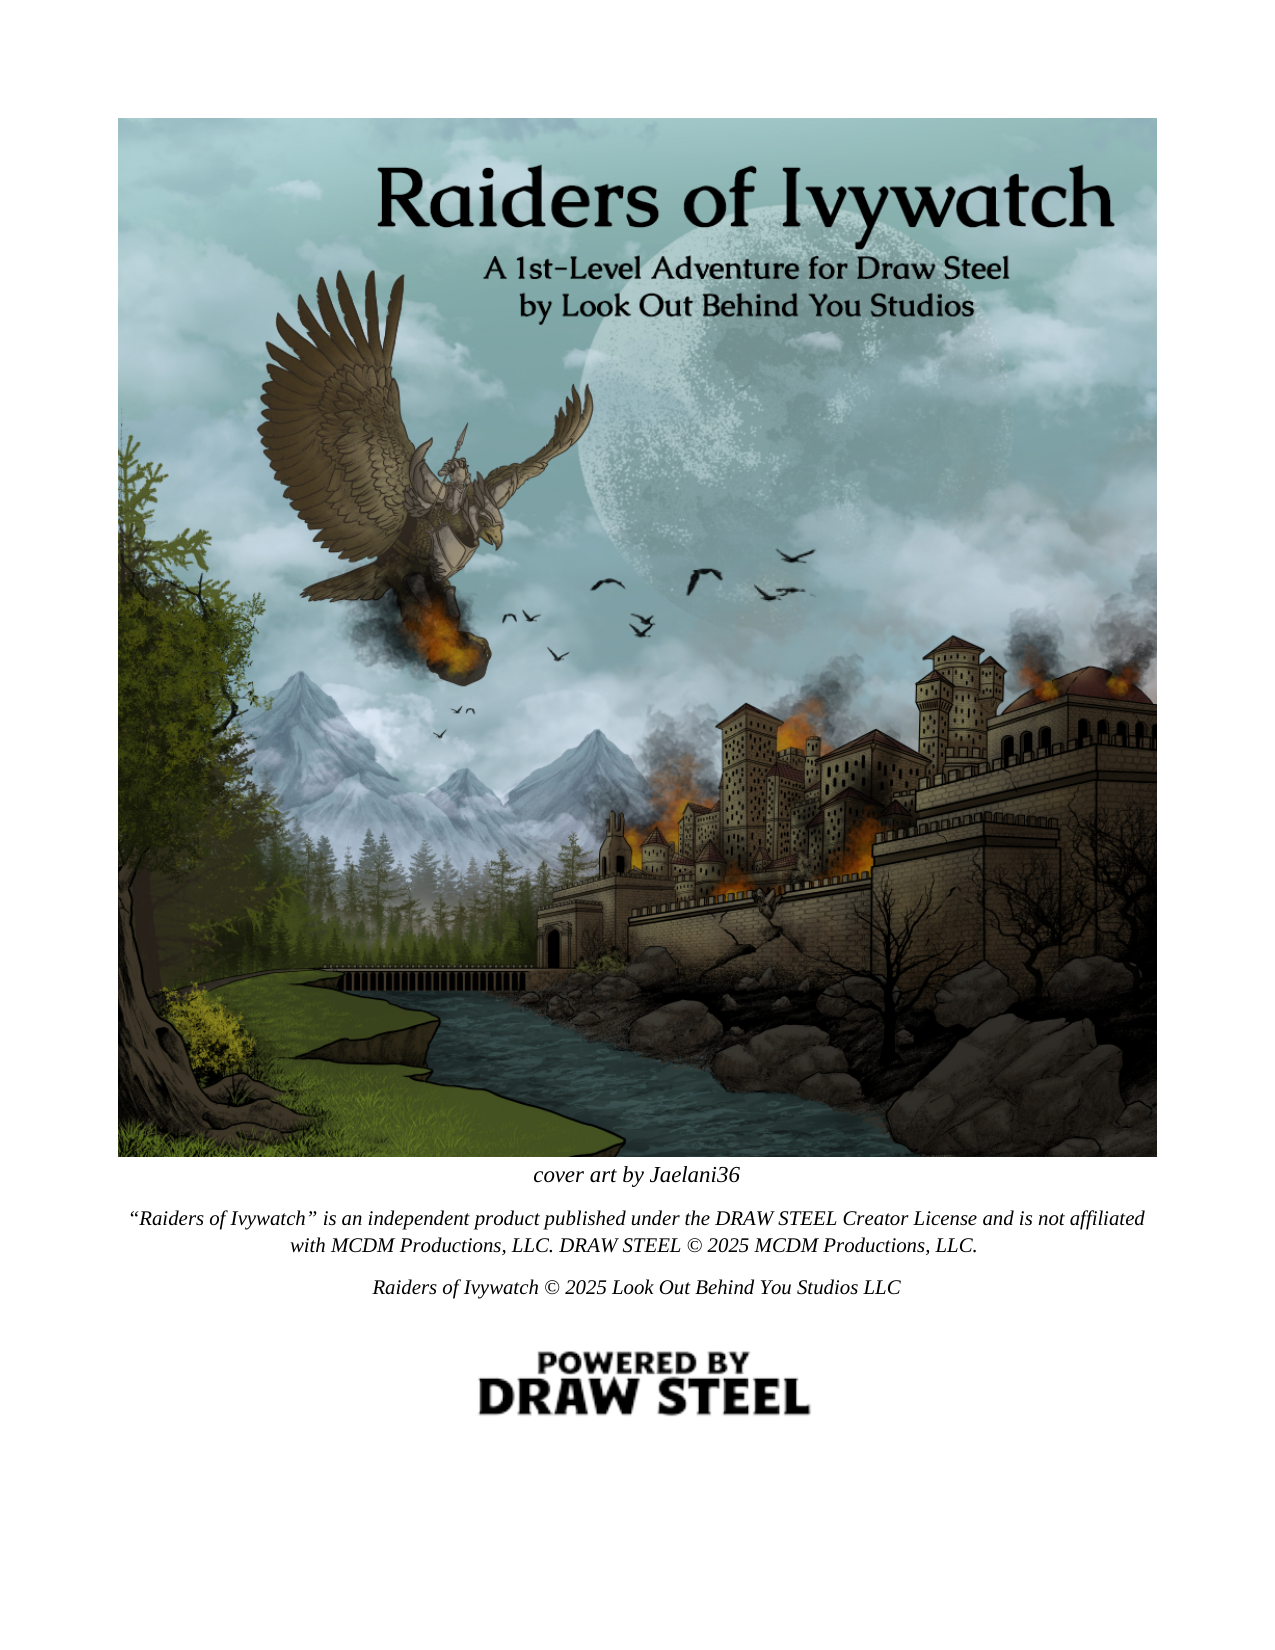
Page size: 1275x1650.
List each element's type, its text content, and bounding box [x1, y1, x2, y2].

subtitle cover art by Jaelani36 [118, 1157, 1157, 1187]
subtitle Raiders of Ivywatch © 2025 Look Out Behind You Studios LLC [118, 1275, 1157, 1299]
picture [118, 118, 1157, 1157]
picture [259, 1312, 1041, 1469]
subtitle “Raiders of Ivywatch” is an independent product published under the DRAW STEEL Creator License and is not affiliated with MCDM Productions, LLC. DRAW STEEL © 2025 MCDM Productions, LLC. [118, 1206, 1157, 1257]
